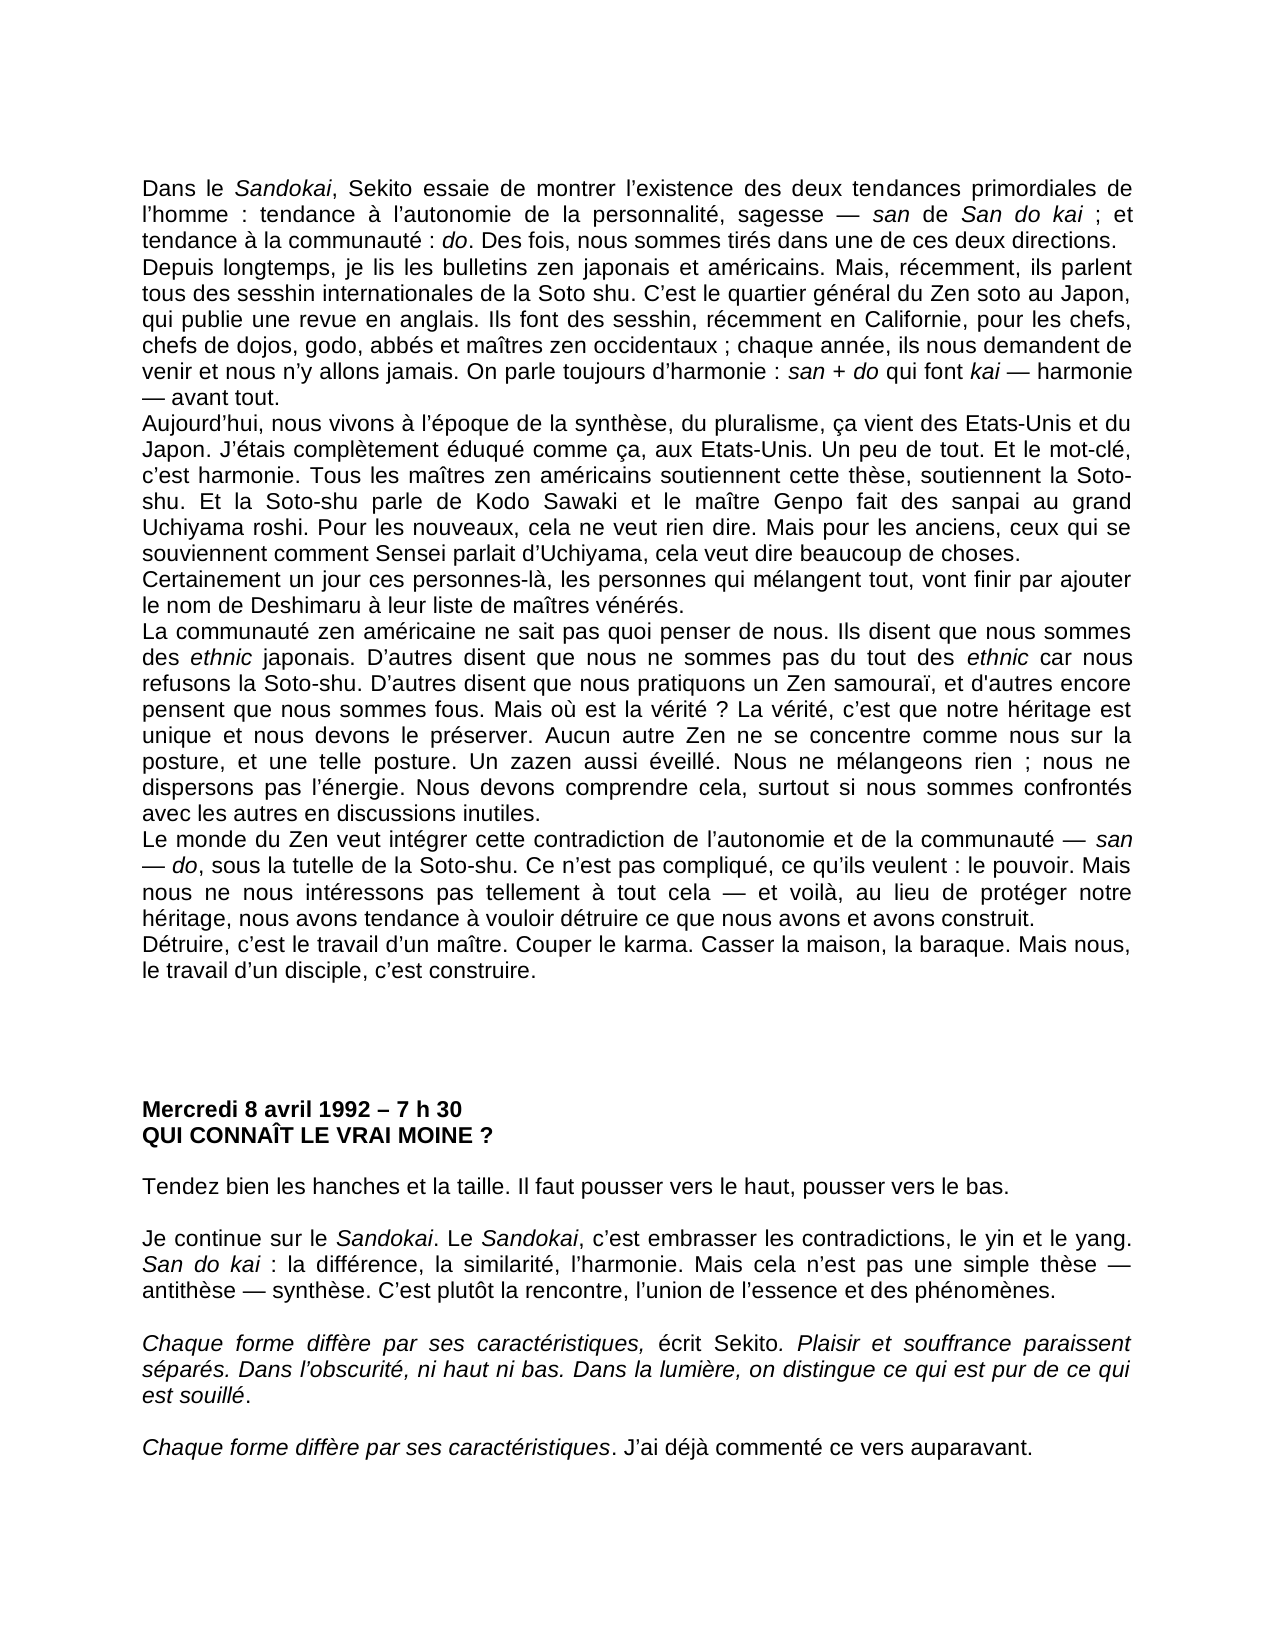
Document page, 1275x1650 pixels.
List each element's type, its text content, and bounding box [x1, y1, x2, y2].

text Certainement un jour ces personnes-là, les personnes qui mélangent tout, vont finir par ajouter le nom de Deshimaru à leur liste de maîtres vénérés. [142, 566, 1133, 618]
text Dans le Sandokai, Sekito essaie de montrer l’existence des deux ten­dances primordiales de l’homme : tendance à l’autonomie de la personnalité, sagesse — san de San do kai ; et tendance à la commu­nauté : do. Des fois, nous sommes tirés dans une de ces deux directions. [142, 176, 1133, 254]
text Je continue sur le Sandokai. Le Sandokai, c’est embrasser les contra­dictions, le yin et le yang. San do kai : la différence, la similarité, l’harmonie. Mais cela n’est pas une simple thèse — antithèse — synthèse. C’est plutôt la rencontre, l’union de l’essence et des phéno­mènes. [142, 1226, 1133, 1304]
text Chaque forme diffère par ses caractéristiques, écrit Sekito. Plaisir et souffrance paraissent séparés. Dans l’obscurité, ni haut ni bas. Dans la lumière, on distingue ce qui est pur de ce qui est souillé. [142, 1330, 1133, 1408]
text Mercredi 8 avril 1992 – 7 h 30 QUI CONNAÎT LE VRAI MOINE ? [142, 1097, 1133, 1149]
text La communauté zen américaine ne sait pas quoi penser de nous. Ils disent que nous sommes des ethnic japonais. D’autres disent que nous ne sommes pas du tout des ethnic car nous refusons la Soto-shu. D’autres disent que nous pratiquons un Zen samouraï, et d'autres encore pensent que nous sommes fous. Mais où est la vérité ? La vérité, c’est que notre héritage est unique et nous devons le préserver. Aucun autre Zen ne se concentre comme nous sur la posture, et une telle posture. Un zazen aussi éveillé. Nous ne mélangeons rien ; nous ne dispersons pas l’énergie. Nous devons comprendre cela, surtout si nous sommes confrontés avec les autres en discussions inutiles. [142, 618, 1133, 827]
text Tendez bien les hanches et la taille. Il faut pousser vers le haut, pousser vers le bas. [142, 1174, 1133, 1200]
text Le monde du Zen veut intégrer cette contradiction de l’autonomie et de la communauté — san — do, sous la tutelle de la Soto-shu. Ce n’est pas compliqué, ce qu’ils veulent : le pouvoir. Mais nous ne nous in­téressons pas tellement à tout cela — et voilà, au lieu de protéger notre héritage, nous avons tendance à vouloir détruire ce que nous avons et avons construit. [142, 827, 1133, 931]
text Chaque forme diffère par ses caractéristiques. J’ai déjà commenté ce vers auparavant. [142, 1434, 1133, 1460]
text Depuis longtemps, je lis les bulletins zen japonais et américains. Mais, récemment, ils parlent tous des sesshin internationales de la Soto shu. C’est le quartier général du Zen soto au Japon, qui publie une revue en anglais. Ils font des sesshin, récemment en Californie, pour les chefs, chefs de dojos, godo, abbés et maîtres zen occidentaux ; chaque année, ils nous demandent de venir et nous n’y allons jamais. On parle toujours d’harmonie : san + do qui font kai — harmonie — avant tout. [142, 254, 1133, 410]
text Détruire, c’est le travail d’un maître. Couper le karma. Casser la maison, la baraque. Mais nous, le travail d’un dis­ciple, c’est construire. [142, 931, 1133, 983]
text Aujourd’hui, nous vivons à l’époque de la synthèse, du pluralisme, ça vient des Etats-Unis et du Japon. J’étais complètement éduqué comme ça, aux Etats-Unis. Un peu de tout. Et le mot-clé, c’est harmonie. Tous les maîtres zen américains soutiennent cette thèse, soutiennent la Soto-shu. Et la Soto-shu parle de Kodo Sawaki et le maître Genpo fait des sanpai au grand Uchiyama roshi. Pour les nouveaux, cela ne veut rien dire. Mais pour les anciens, ceux qui se souviennent comment Sensei parlait d’Uchiyama, cela veut dire beaucoup de choses. [142, 410, 1133, 566]
